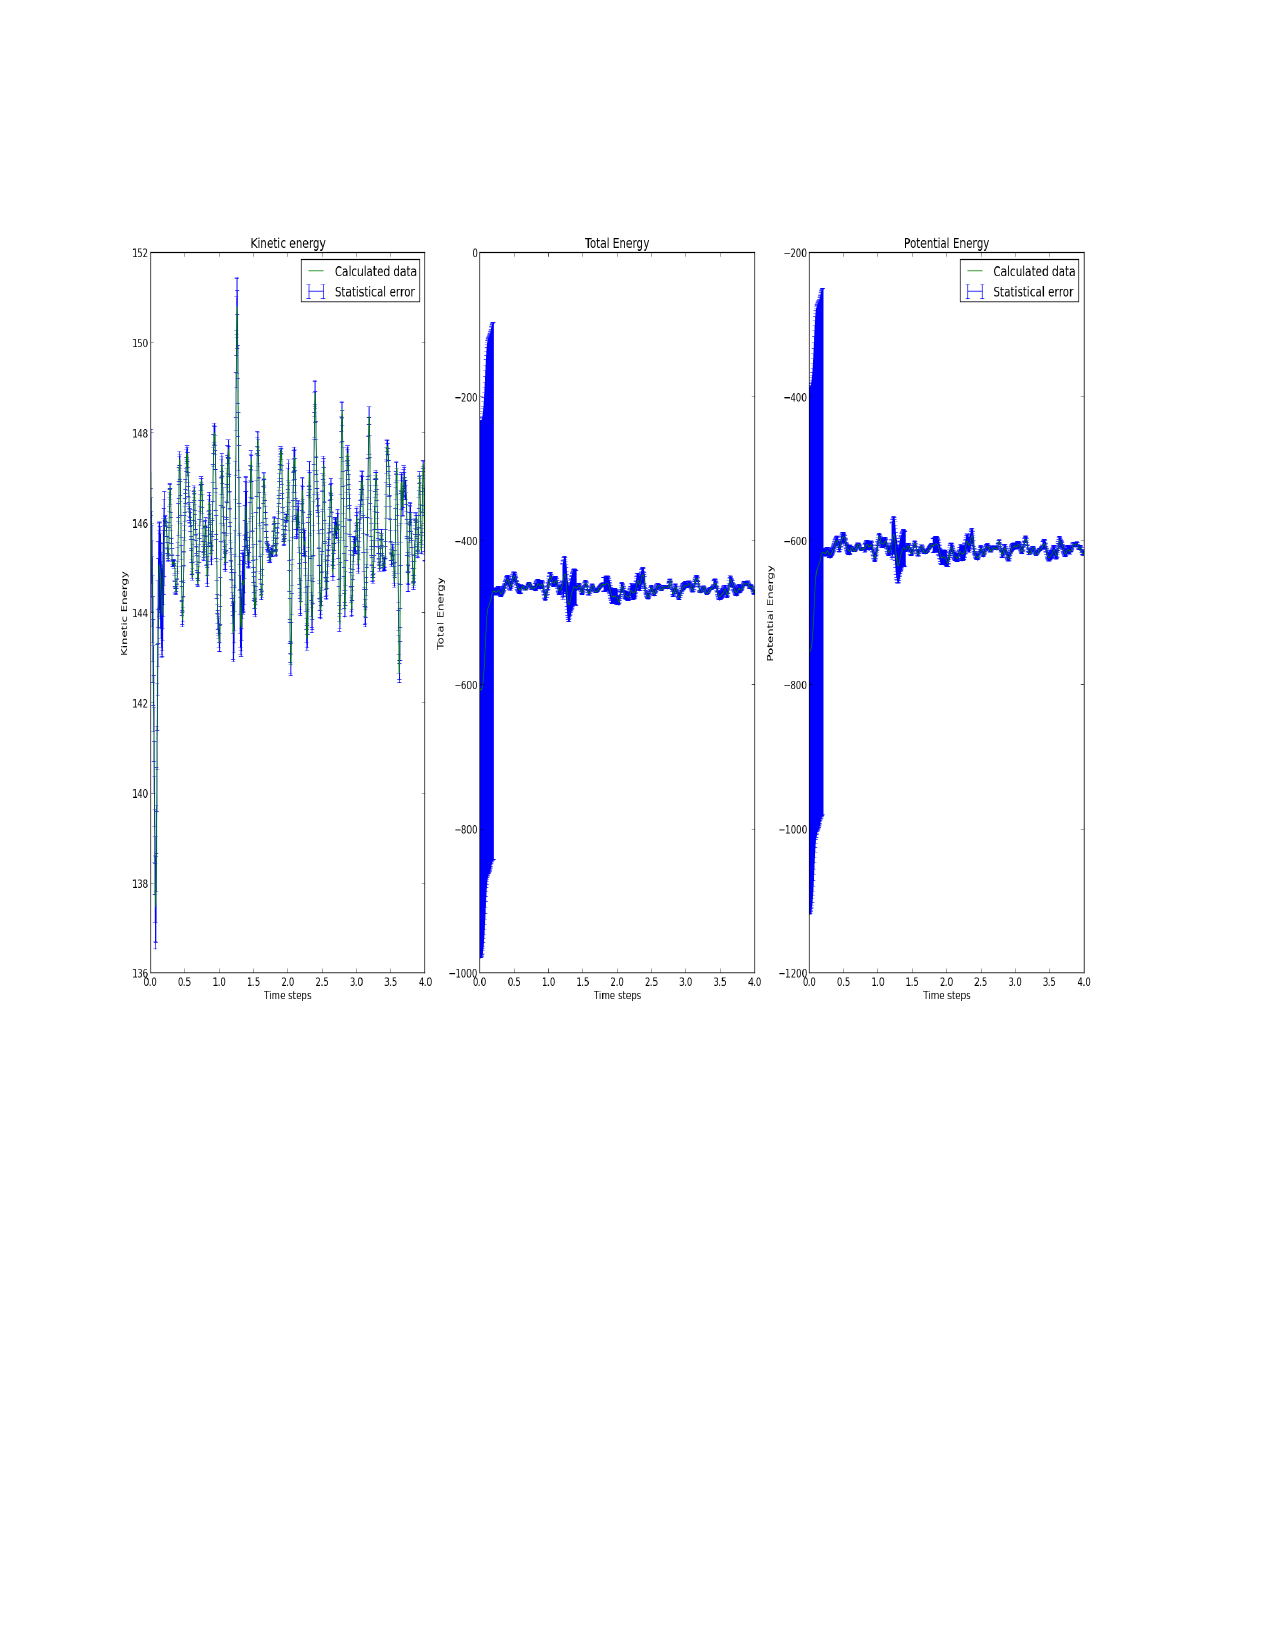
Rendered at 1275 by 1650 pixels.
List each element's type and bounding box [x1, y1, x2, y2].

picture [0, 164, 1204, 1063]
